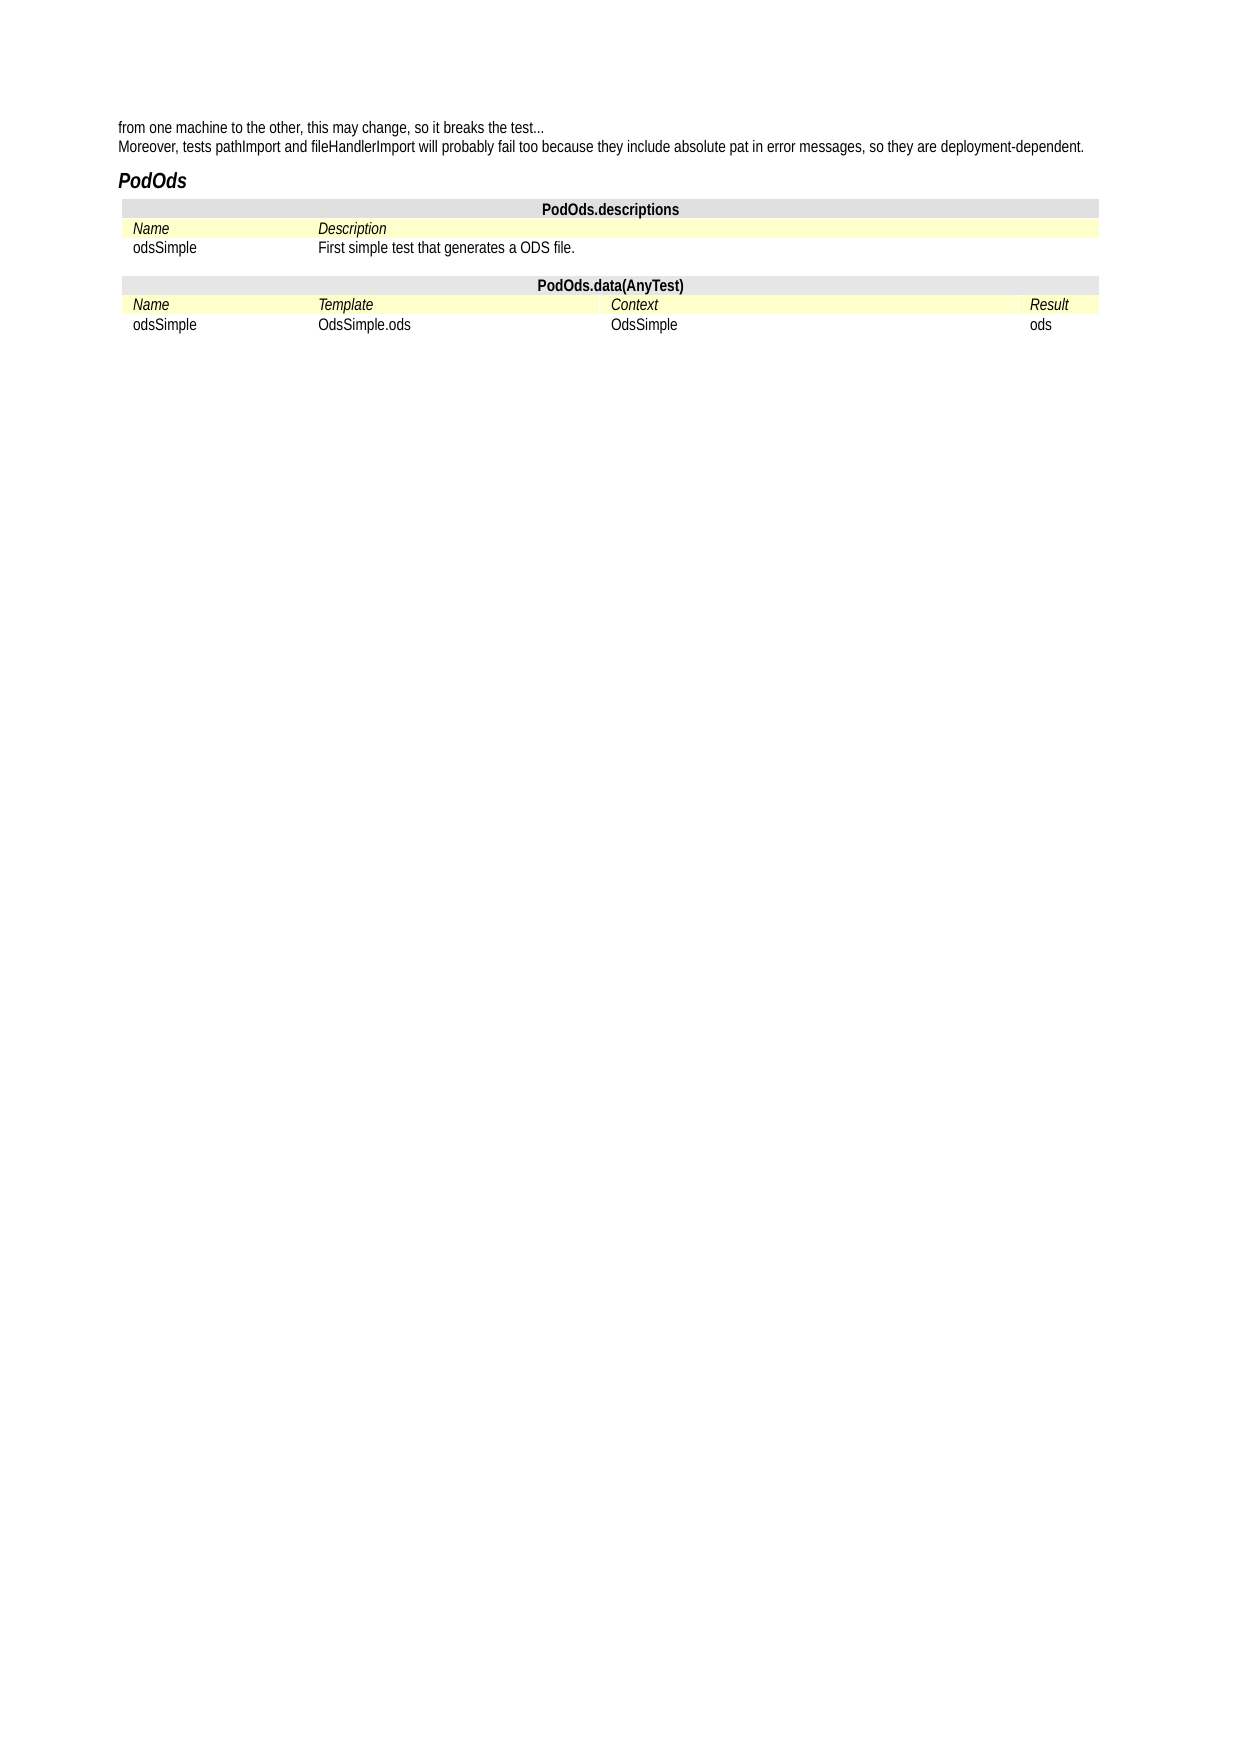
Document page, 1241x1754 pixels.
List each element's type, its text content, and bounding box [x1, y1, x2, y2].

table_cell Context [600, 295, 1018, 314]
table_cell Template [307, 295, 599, 314]
table_cell odsSimple [122, 314, 307, 333]
table_cell ods [1019, 314, 1099, 333]
table_cell OdsSimple.ods [307, 314, 599, 333]
text from one machine to the other, this may change, so it breaks the test... [118, 118, 1122, 137]
table_cell OdsSimple [600, 314, 1018, 333]
subtitle PodOds [118, 168, 1122, 193]
table_cell Name [122, 295, 307, 314]
table_cell odsSimple [122, 238, 307, 257]
table_cell First simple test that generates a ODS file. [307, 238, 1099, 257]
table_cell Name [122, 219, 307, 238]
table_header PodOds.descriptions [122, 199, 1099, 218]
table_cell Description [307, 219, 1099, 238]
table_cell Result [1019, 295, 1099, 314]
table_header PodOds.data(AnyTest) [122, 276, 1099, 295]
text Moreover, tests pathImport and fileHandlerImport will probably fail too because they include absolute pat in error messages, so they are deployment-dependent. [118, 137, 1122, 156]
